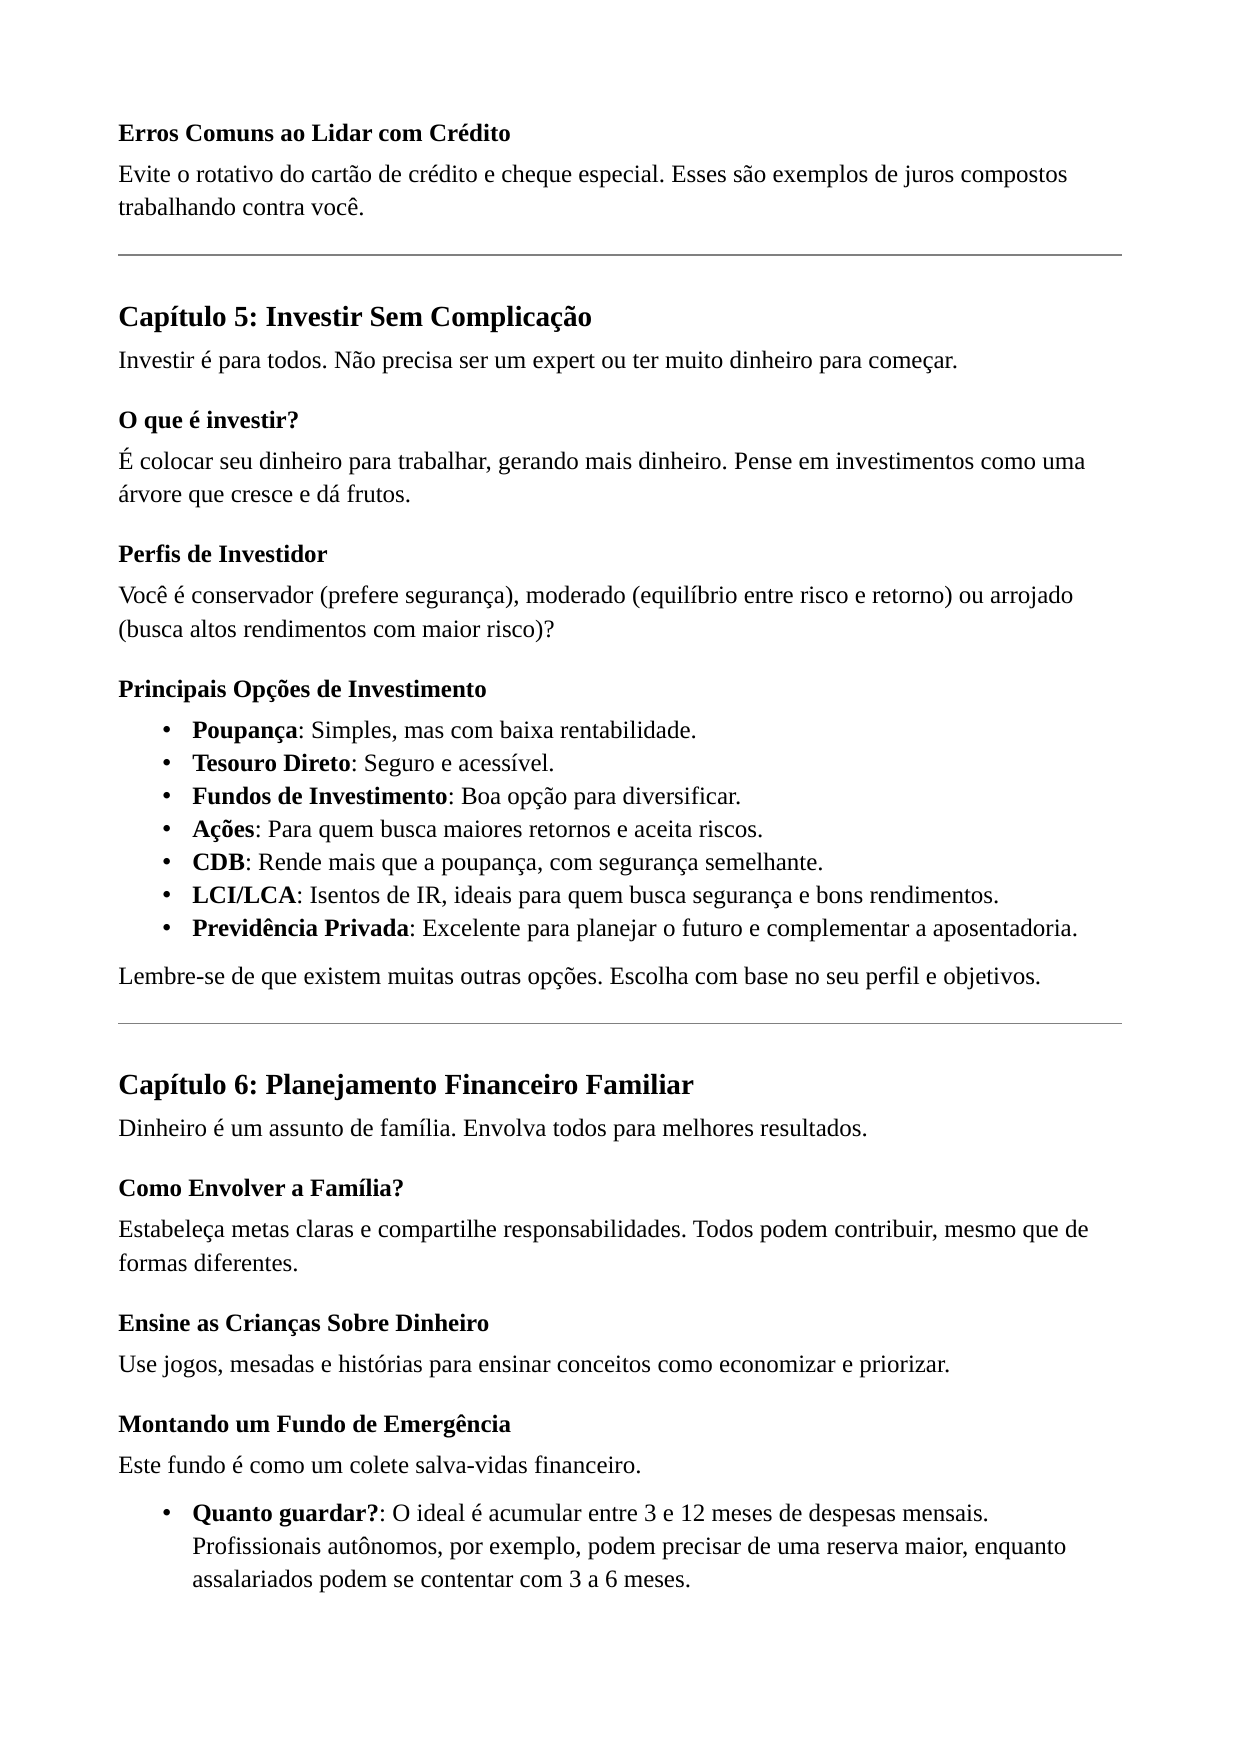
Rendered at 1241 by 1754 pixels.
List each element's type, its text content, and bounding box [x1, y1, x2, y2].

subtitle Como Envolver a Família? [118, 1173, 1122, 1202]
list LCI/LCA: Isentos de IR, ideais para quem busca segurança e bons rendimentos. [162, 880, 1122, 909]
text Este fundo é como um colete salva-vidas financeiro. [118, 1450, 1122, 1479]
subtitle Principais Opções de Investimento [118, 674, 1122, 702]
subtitle Perfis de Investidor [118, 539, 1122, 568]
subtitle Montando um Fundo de Emergência [118, 1409, 1122, 1438]
subtitle Capítulo 5: Investir Sem Complicação [118, 299, 1122, 332]
list Ações: Para quem busca maiores retornos e aceita riscos. [162, 814, 1122, 843]
text Investir é para todos. Não precisa ser um expert ou ter muito dinheiro para começar. [118, 345, 1122, 374]
list Previdência Privada: Excelente para planejar o futuro e complementar a aposentadoria. [162, 913, 1122, 942]
text Use jogos, mesadas e histórias para ensinar conceitos como economizar e priorizar. [118, 1349, 1122, 1378]
subtitle Erros Comuns ao Lidar com Crédito [118, 118, 1122, 147]
subtitle Ensine as Crianças Sobre Dinheiro [118, 1308, 1122, 1336]
list Fundos de Investimento: Boa opção para diversificar. [162, 781, 1122, 810]
subtitle Capítulo 6: Planejamento Financeiro Familiar [118, 1067, 1122, 1101]
text Você é conservador (prefere segurança), moderado (equilíbrio entre risco e retorno) ou arrojado (busca altos rendimentos com maior risco)? [118, 581, 1122, 642]
text Evite o rotativo do cartão de crédito e cheque especial. Esses são exemplos de juros compostos trabalhando contra você. [118, 159, 1122, 221]
list Tesouro Direto: Seguro e acessível. [162, 748, 1122, 777]
subtitle O que é investir? [118, 405, 1122, 434]
list CDB: Rende mais que a poupança, com segurança semelhante. [162, 847, 1122, 876]
text Estabeleça metas claras e compartilhe responsabilidades. Todos podem contribuir, mesmo que de formas diferentes. [118, 1214, 1122, 1276]
text Lembre-se de que existem muitas outras opções. Escolha com base no seu perfil e objetivos. [118, 961, 1122, 989]
text Dinheiro é um assunto de família. Envolva todos para melhores resultados. [118, 1113, 1122, 1142]
list Poupança: Simples, mas com baixa rentabilidade. [162, 715, 1122, 744]
list Quanto guardar?: O ideal é acumular entre 3 e 12 meses de despesas mensais. Profissionais autônomos, por exemplo, podem precisar de uma reserva maior, enquanto assalariados podem se contentar com 3 a 6 meses. [162, 1498, 1122, 1593]
text É colocar seu dinheiro para trabalhar, gerando mais dinheiro. Pense em investimentos como uma árvore que cresce e dá frutos. [118, 446, 1122, 508]
